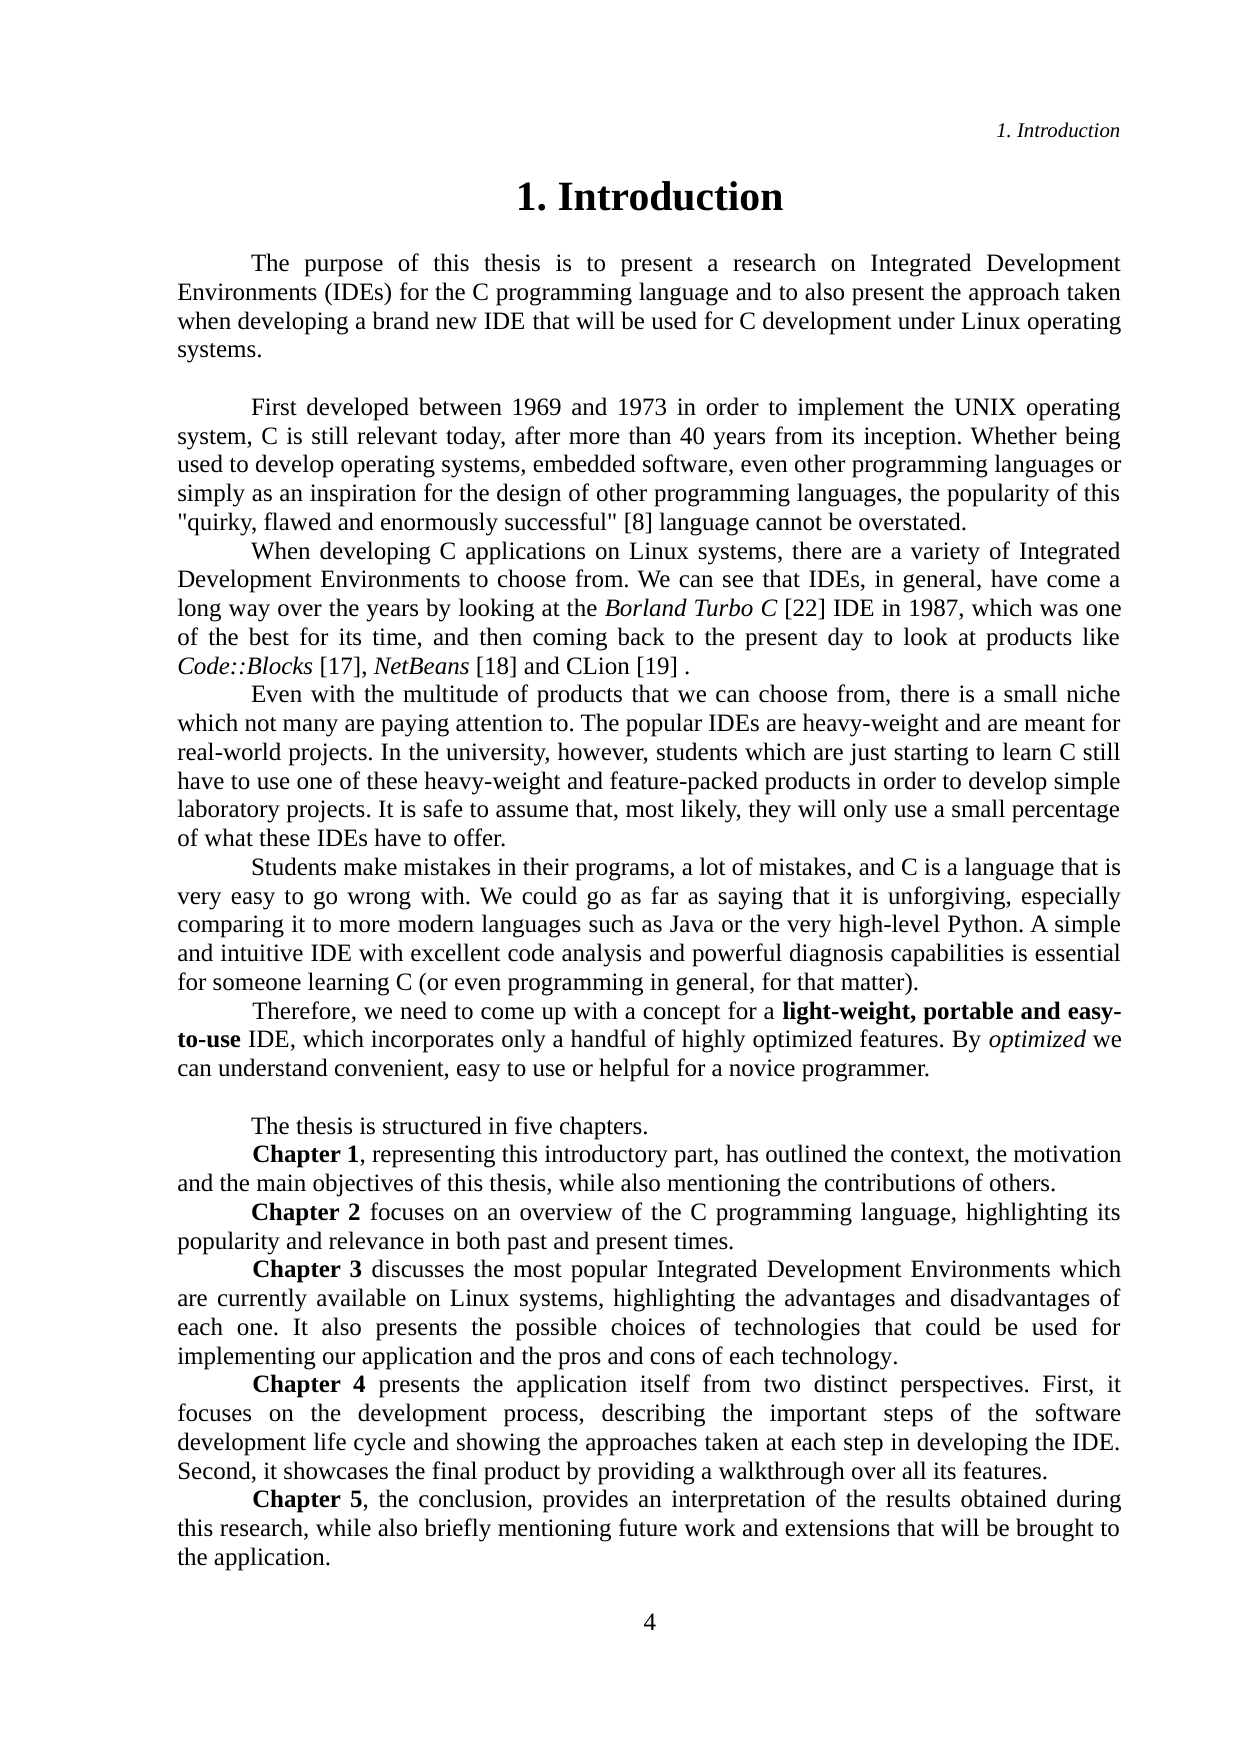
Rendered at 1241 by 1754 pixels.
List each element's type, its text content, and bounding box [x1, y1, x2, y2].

text The thesis is structured in five chapters. [177, 1111, 1122, 1139]
text Chapter 2 focuses on an overview of the C programming language, highlighting its popularity and relevance in both past and present times. [177, 1197, 1122, 1254]
text Chapter 5, the conclusion, provides an interpretation of the results obtained during this research, while also briefly mentioning future work and extensions that will be brought to the application. [177, 1484, 1122, 1571]
text The purpose of this thesis is to present a research on Integrated Development Environments (IDEs) for the C programming language and to also present the approach taken when developing a brand new IDE that will be used for C development under Linux operating systems. [177, 248, 1122, 363]
text Chapter 1, representing this introductory part, has outlined the context, the motivation and the main objectives of this thesis, while also mentioning the contributions of others. [177, 1139, 1122, 1197]
text Chapter 4 presents the application itself from two distinct perspectives. First, it focuses on the development process, describing the important steps of the software development life cycle and showing the approaches taken at each step in developing the IDE. Second, it showcases the final product by providing a walkthrough over all its features. [177, 1369, 1122, 1484]
text Chapter 3 discusses the most popular Integrated Development Environments which are currently available on Linux systems, highlighting the advantages and disadvantages of each one. It also presents the possible choices of technologies that could be used for implementing our application and the pros and cons of each technology. [177, 1254, 1122, 1369]
text Even with the multitude of products that we can choose from, there is a small niche which not many are paying attention to. The popular IDEs are heavy-weight and are meant for real-world projects. In the university, however, students which are just starting to learn C still have to use one of these heavy-weight and feature-packed products in order to develop simple laboratory projects. It is safe to assume that, most likely, they will only use a small percentage of what these IDEs have to offer. [177, 679, 1122, 852]
text Therefore, we need to come up with a concept for a light-weight, portable and easy-to-use IDE, which incorporates only a handful of highly optimized features. By optimized we can understand convenient, easy to use or helpful for a novice programmer. [177, 996, 1122, 1082]
text Students make mistakes in their programs, a lot of mistakes, and C is a language that is very easy to go wrong with. We could go as far as saying that it is unforgiving, especially comparing it to more modern languages such as Java or the very high-level Python. A simple and intuitive IDE with excellent code analysis and powerful diagnosis capabilities is essential for someone learning C (or even programming in general, for that matter). [177, 852, 1122, 996]
text First developed between 1969 and 1973 in order to implement the UNIX operating system, C is still relevant today, after more than 40 years from its inception. Whether being used to develop operating systems, embedded software, even other programming languages or simply as an inspiration for the design of other programming languages, the popularity of this "quirky, flawed and enormously successful" [8] language cannot be overstated. [177, 392, 1122, 536]
text When developing C applications on Linux systems, there are a variety of Integrated Development Environments to choose from. We can see that IDEs, in general, have come a long way over the years by looking at the Borland Turbo C [22] IDE in 1987, which was one of the best for its time, and then coming back to the present day to look at products like Code::Blocks [17], NetBeans [18] and CLion [19] . [177, 536, 1122, 679]
subtitle 1. Introduction [177, 172, 1122, 219]
